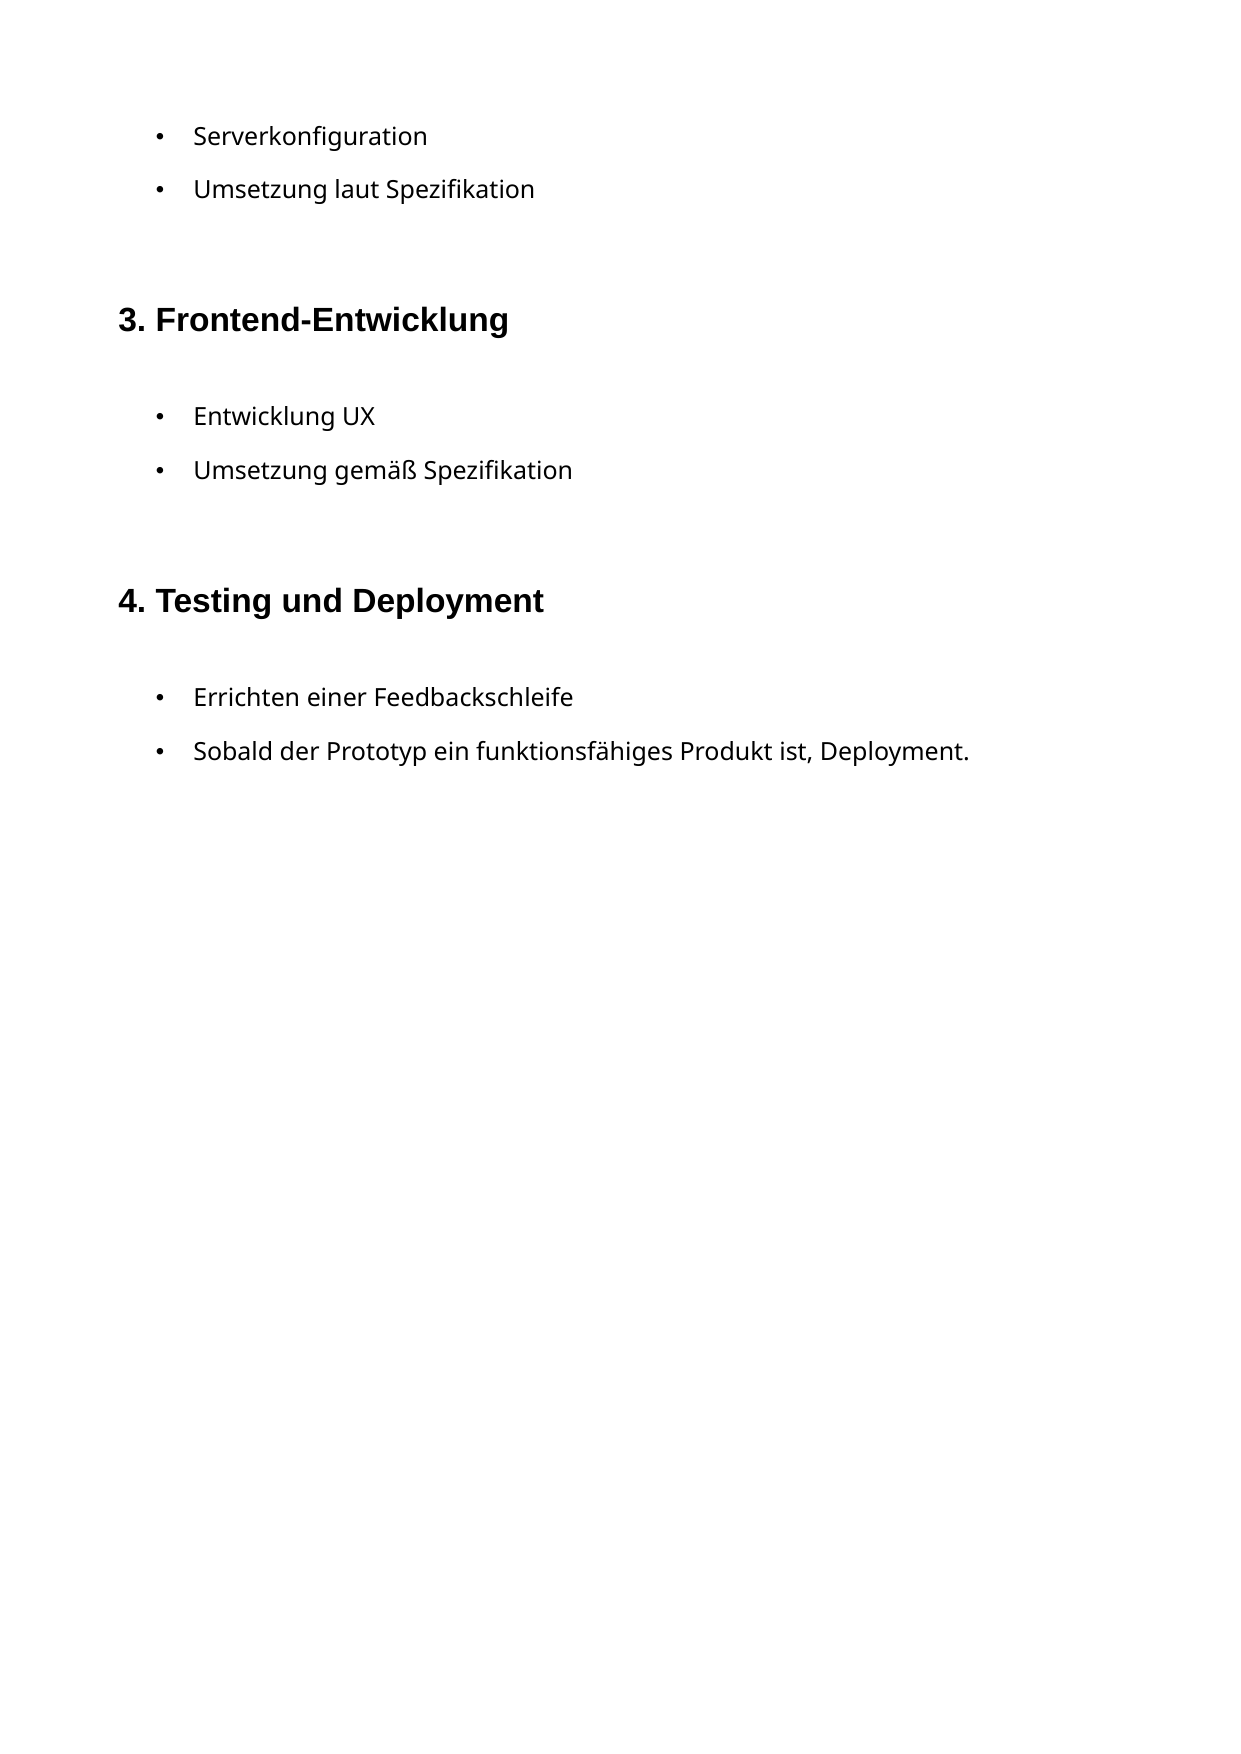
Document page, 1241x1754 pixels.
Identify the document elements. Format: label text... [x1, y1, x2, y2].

list Sobald der Prototyp ein funktionsfähiges Produkt ist, Deployment. [156, 733, 1122, 768]
subtitle 3. Frontend-Entwicklung [118, 300, 1122, 339]
list Errichten einer Feedbackschleife [156, 680, 1122, 714]
list Entwicklung UX [156, 399, 1122, 433]
list Serverkonfiguration [156, 118, 1122, 152]
list Umsetzung gemäß Spezifikation [156, 453, 1122, 487]
list Umsetzung laut Spezifikation [156, 172, 1122, 206]
subtitle 4. Testing und Deployment [118, 581, 1122, 620]
